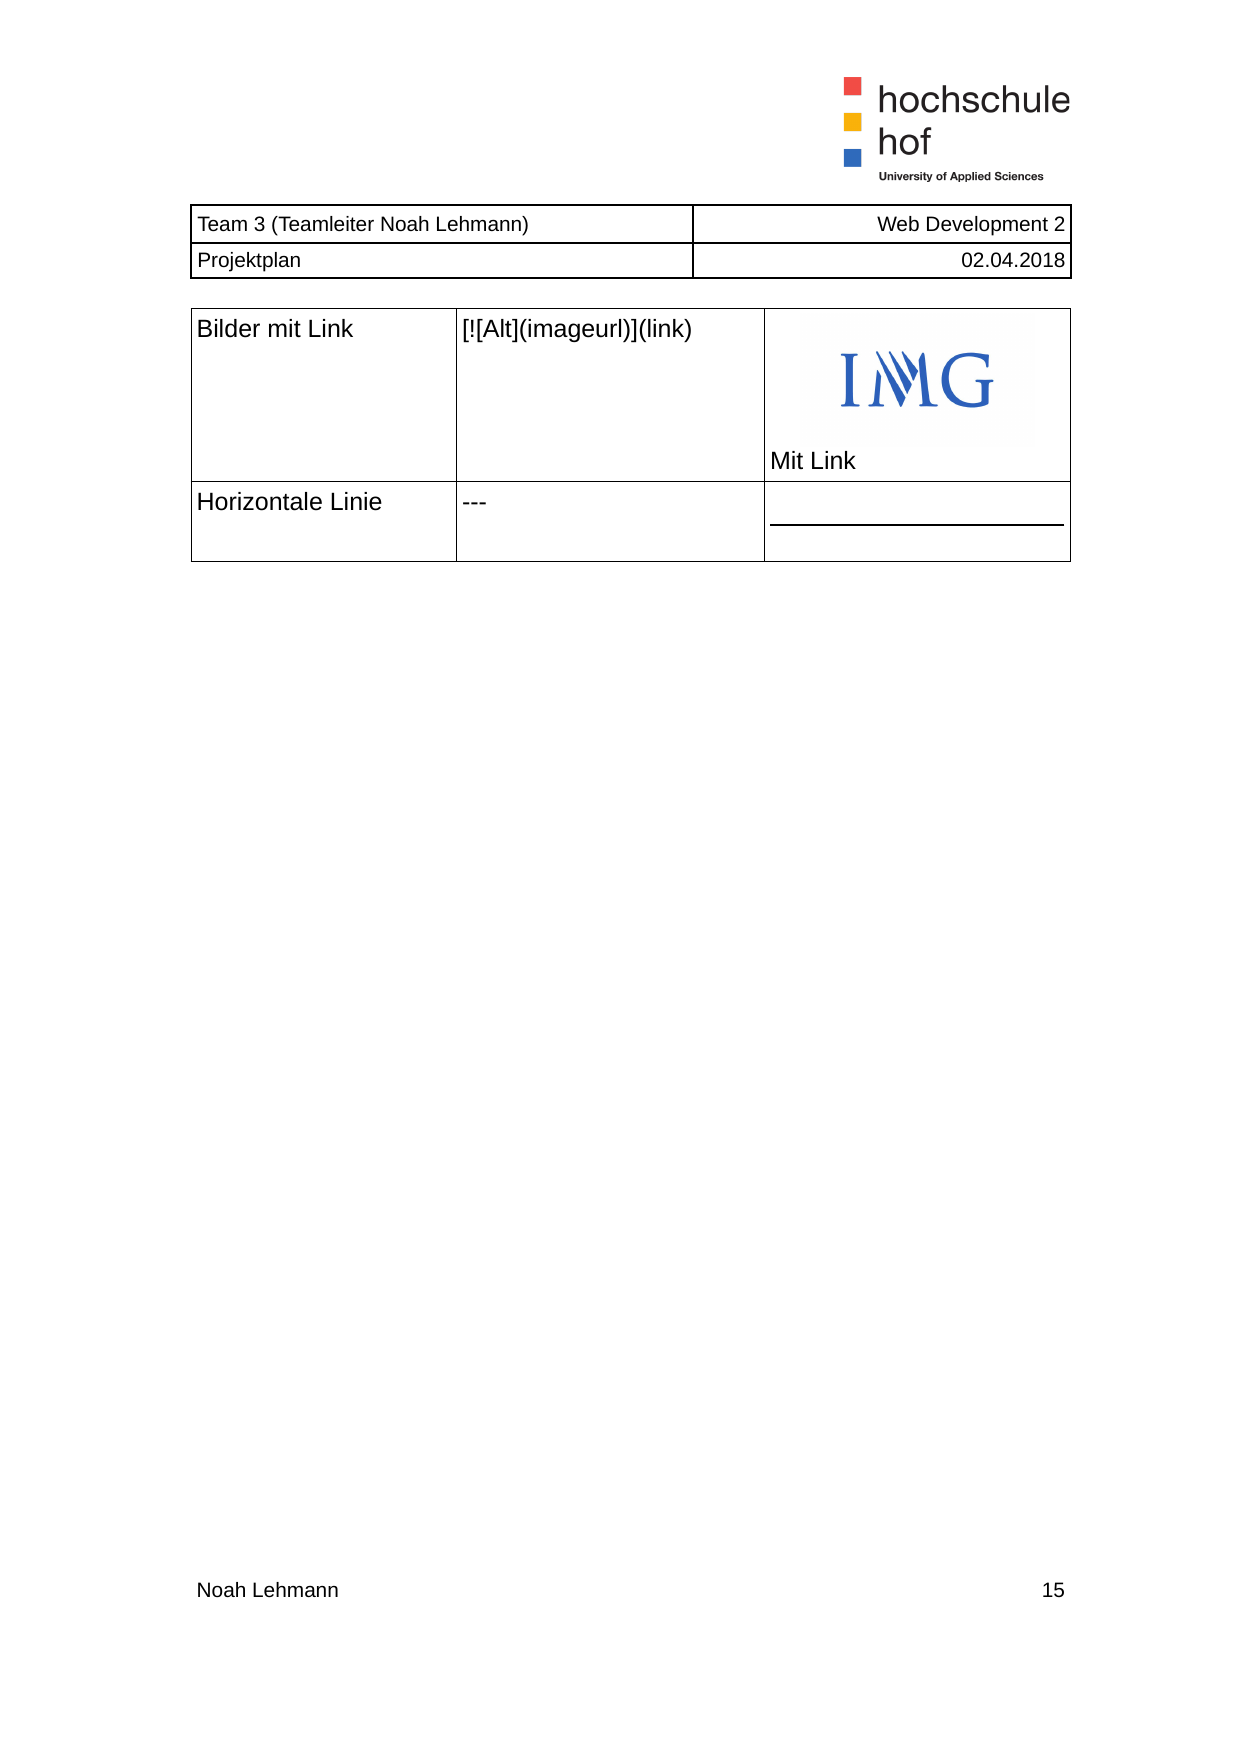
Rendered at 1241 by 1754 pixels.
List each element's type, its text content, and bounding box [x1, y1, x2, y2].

table_cell [765, 482, 1070, 561]
picture [843, 77, 1070, 182]
table_cell --- [457, 482, 764, 561]
table_cell Bilder mit Link [192, 309, 456, 481]
table_cell [![Alt](imageurl)](link) [457, 309, 764, 481]
table_cell Horizontale Linie [192, 482, 456, 561]
table_cell Mit Link [765, 309, 1070, 481]
picture [799, 313, 1035, 447]
